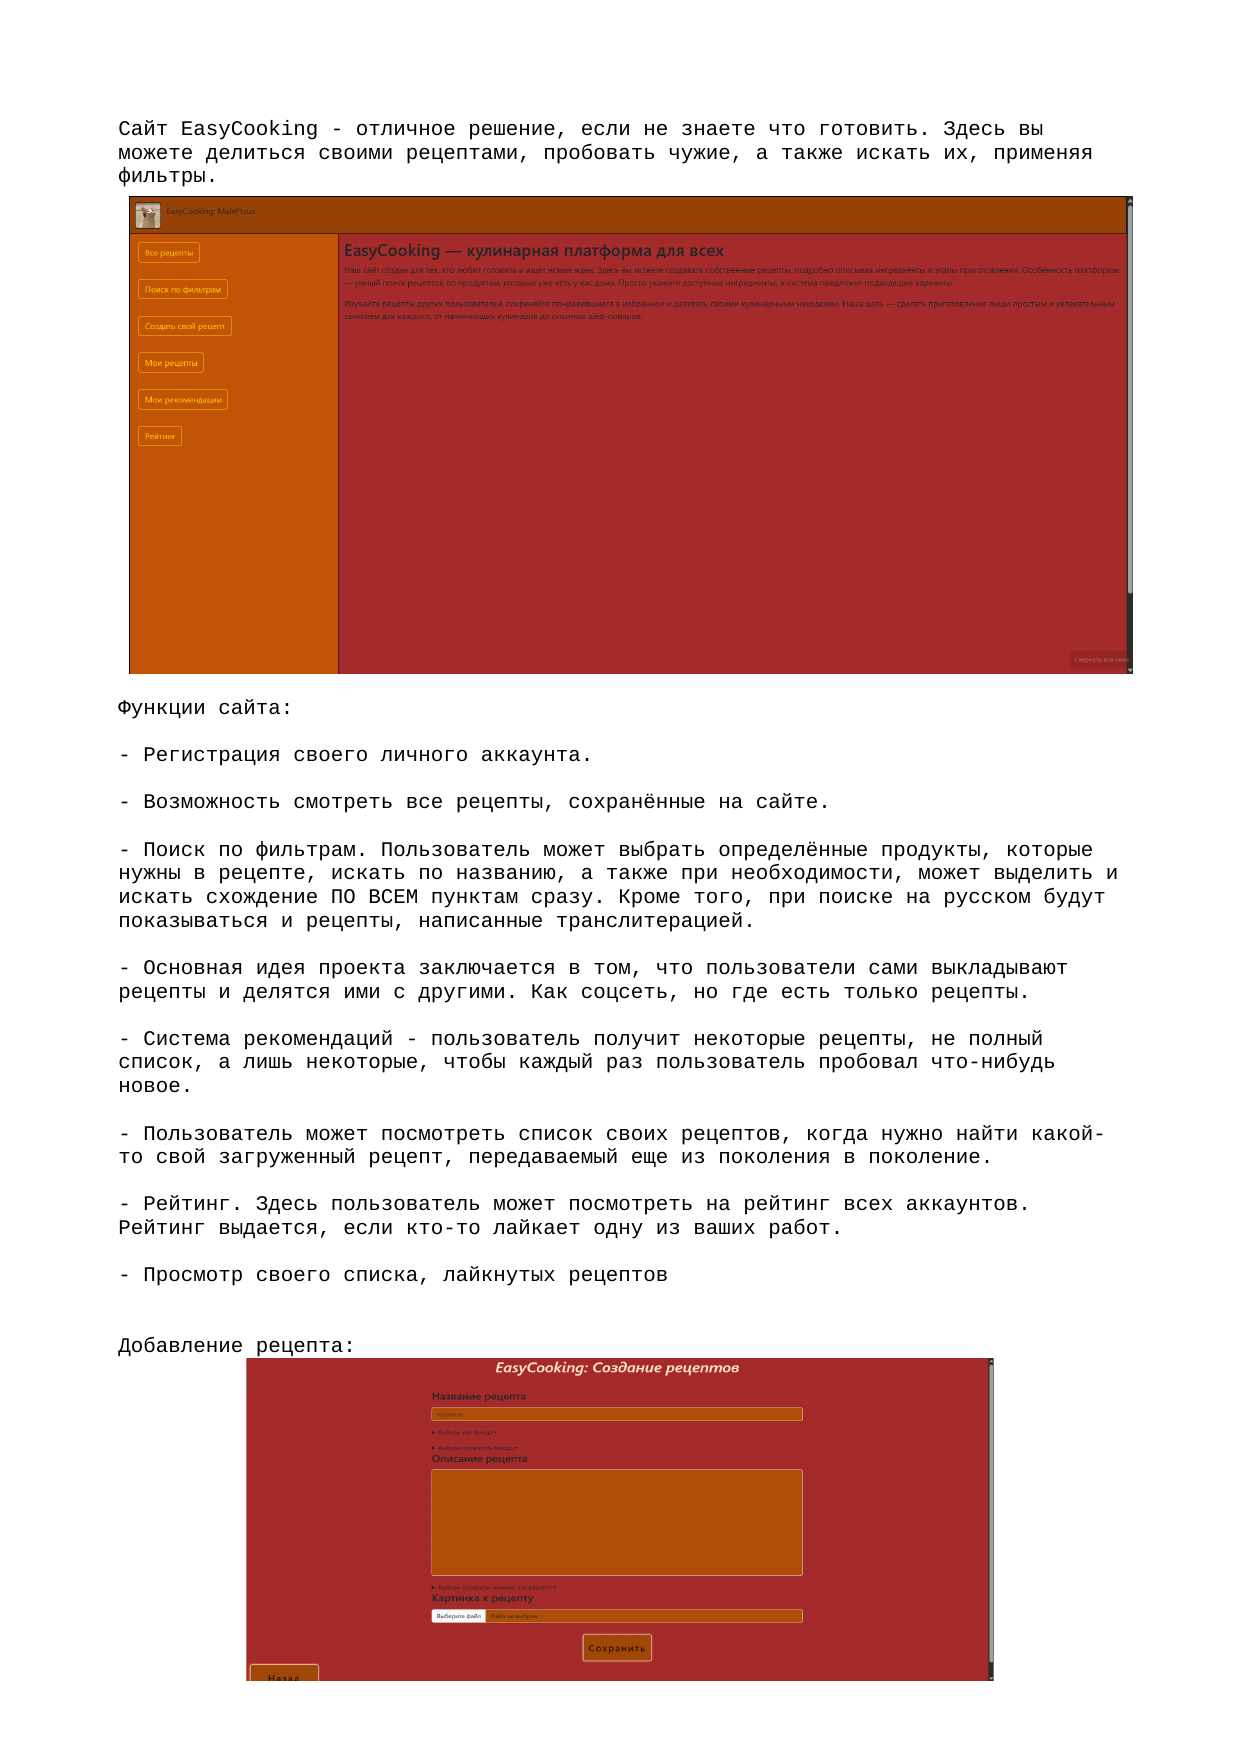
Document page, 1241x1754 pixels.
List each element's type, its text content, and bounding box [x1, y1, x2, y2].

text - Система рекомендаций - пользователь получит некоторые рецепты, не полный список, а лишь некоторые, чтобы каждый раз пользователь пробовал что-нибудь новое. [118, 1028, 1122, 1099]
text - Основная идея проекта заключается в том, что пользователи сами выкладывают рецепты и делятся ими с другими. Как соцсеть, но где есть только рецепты. [118, 957, 1122, 1004]
picture [129, 196, 1133, 674]
text - Возможность смотреть все рецепты, сохранённые на сайте. [118, 791, 1122, 815]
text - Просмотр своего списка, лайкнутых рецептов [118, 1264, 1122, 1288]
text - Регистрация своего личного аккаунта. [118, 744, 1122, 768]
text - Рейтинг. Здесь пользователь может посмотреть на рейтинг всех аккаунтов. Рейтинг выдается, если кто-то лайкает одну из ваших работ. [118, 1193, 1122, 1241]
text Добавление рецепта: [118, 1335, 1122, 1359]
text Функции сайта: [118, 697, 1122, 721]
picture [246, 1358, 994, 1681]
text Сайт EasyCooking - отличное решение, если не знаете что готовить. Здесь вы можете делиться своими рецептами, пробовать чужие, а также искать их, применяя фильтры. [118, 118, 1122, 189]
text - Поиск по фильтрам. Пользователь может выбрать определённые продукты, которые нужны в рецепте, искать по названию, а также при необходимости, может выделить и искать схождение ПО ВСЕМ пунктам сразу. Кроме того, при поиске на русском будут показываться и рецепты, написанные транслитерацией. [118, 839, 1122, 933]
text - Пользователь может посмотреть список своих рецептов, когда нужно найти какой-то свой загруженный рецепт, передаваемый еще из поколения в поколение. [118, 1122, 1122, 1170]
